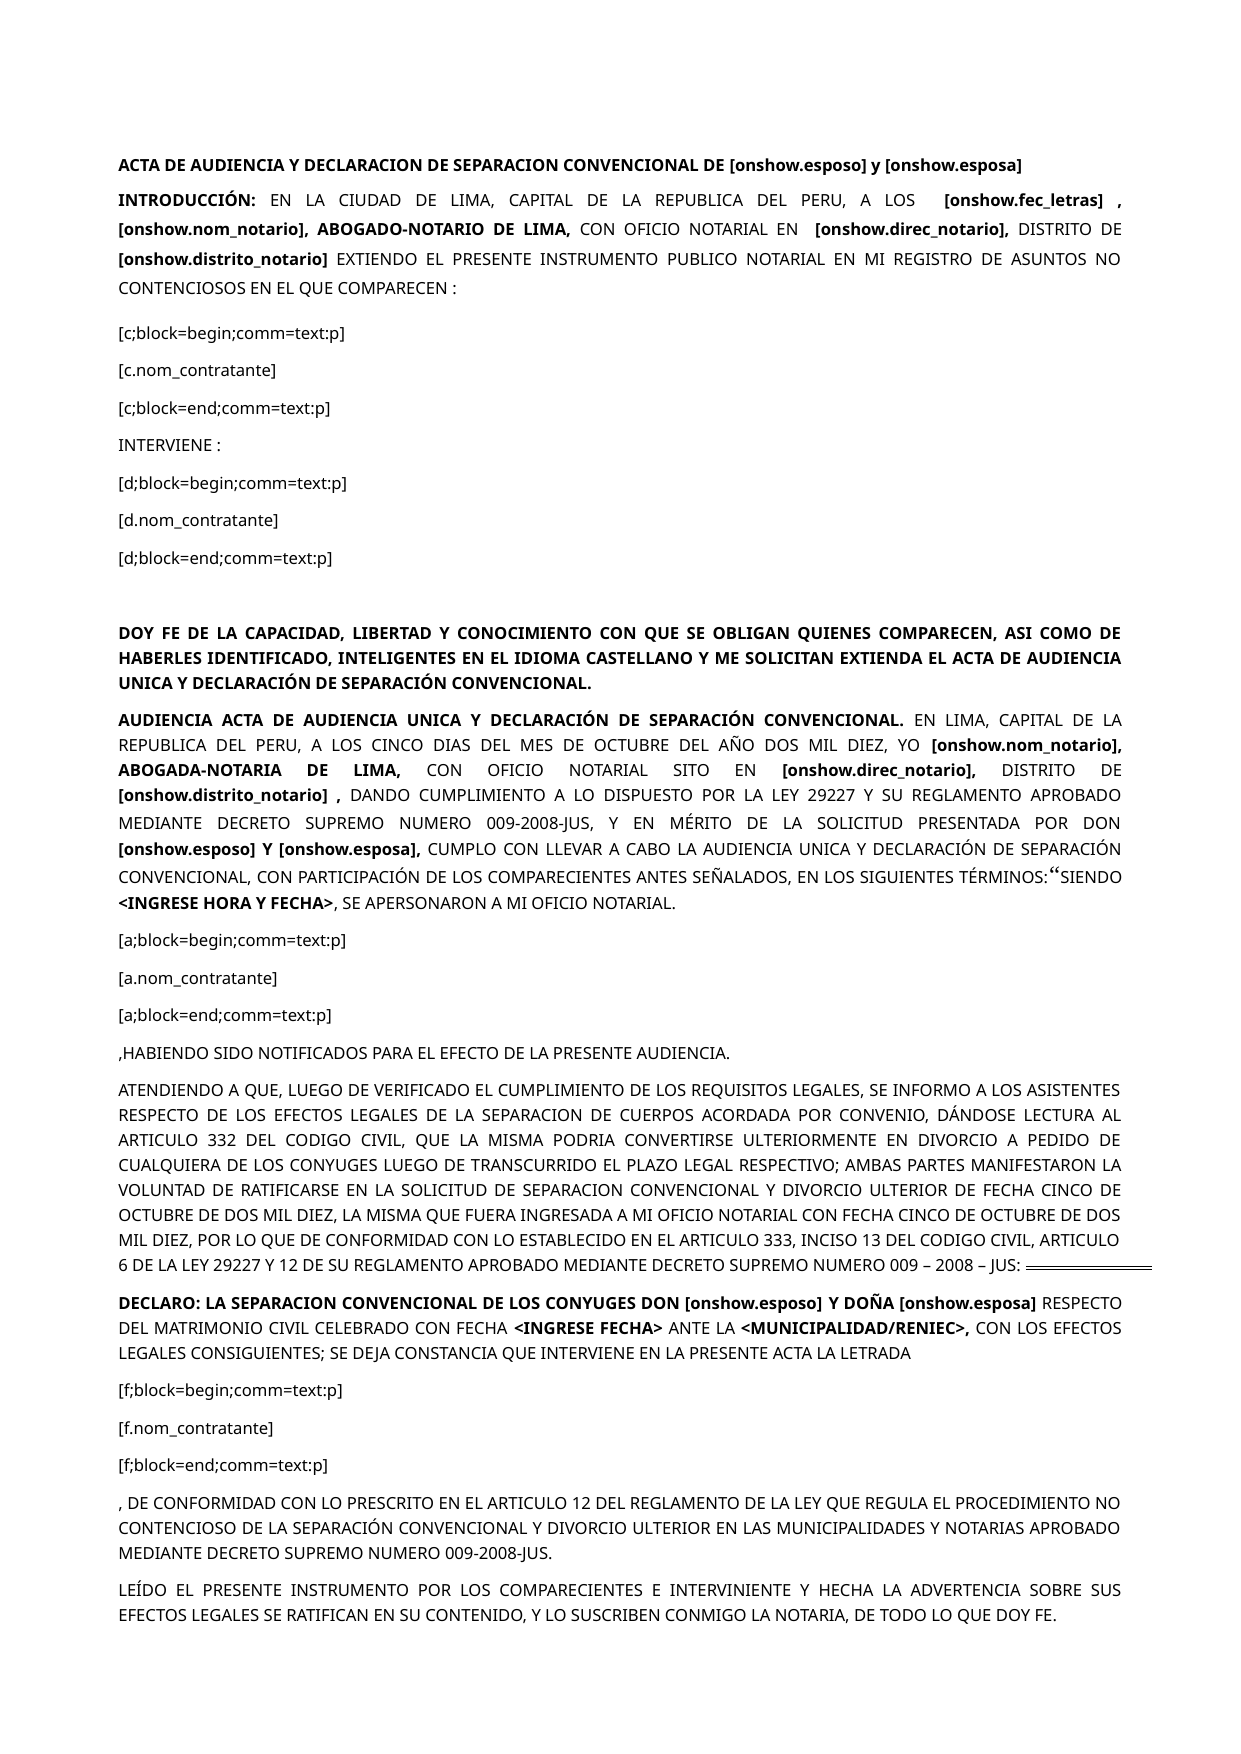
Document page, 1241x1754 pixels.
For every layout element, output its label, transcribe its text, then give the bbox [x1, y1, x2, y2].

text DECLARO: LA SEPARACION CONVENCIONAL DE LOS CONYUGES DON [onshow.esposo] Y DOÑA [onshow.esposa] RESPECTO DEL MATRIMONIO CIVIL CELEBRADO CON FECHA <INGRESE FECHA> ANTE LA <MUNICIPALIDAD/RENIEC>, CON LOS EFECTOS LEGALES CONSIGUIENTES; SE DEJA CONSTANCIA QUE INTERVIENE EN LA PRESENTE ACTA LA LETRADA [118, 1289, 1122, 1364]
text [c;block=end;comm=text:p] [118, 394, 1122, 419]
text [f.nom_contratante] [118, 1414, 1122, 1439]
text INTRODUCCIÓN: EN LA CIUDAD DE LIMA, CAPITAL DE LA REPUBLICA DEL PERU, A LOS [onshow.fec_letras] , [onshow.nom_notario], ABOGADO-NOTARIO DE LIMA, CON OFICIO NOTARIAL EN [onshow.direc_notario], DISTRITO DE [onshow.distrito_notario] EXTIENDO EL PRESENTE INSTRUMENTO PUBLICO NOTARIAL EN MI REGISTRO DE ASUNTOS NO CONTENCIOSOS EN EL QUE COMPARECEN : [118, 188, 1122, 300]
text AUDIENCIA ACTA DE AUDIENCIA UNICA Y DECLARACIÓN DE SEPARACIÓN CONVENCIONAL. EN LIMA, CAPITAL DE LA REPUBLICA DEL PERU, A LOS CINCO DIAS DEL MES DE OCTUBRE DEL AÑO DOS MIL DIEZ, YO [onshow.nom_notario], ABOGADA-NOTARIA DE LIMA, CON OFICIO NOTARIAL SITO EN [onshow.direc_notario], DISTRITO DE [onshow.distrito_notario] , DANDO CUMPLIMIENTO A LO DISPUESTO POR LA LEY 29227 Y SU REGLAMENTO APROBADO MEDIANTE DECRETO SUPREMO NUMERO 009-2008-JUS, Y EN MÉRITO DE LA SOLICITUD PRESENTADA POR DON [onshow.esposo] Y [onshow.esposa], CUMPLO CON LLEVAR A CABO LA AUDIENCIA UNICA Y DECLARACIÓN DE SEPARACIÓN CONVENCIONAL, CON PARTICIPACIÓN DE LOS COMPARECIENTES ANTES SEÑALADOS, EN LOS SIGUIENTES TÉRMINOS:“SIENDO <INGRESE HORA Y FECHA>, SE APERSONARON A MI OFICIO NOTARIAL. [118, 706, 1122, 914]
text [c.nom_contratante] [118, 356, 1122, 381]
text DOY FE DE LA CAPACIDAD, LIBERTAD Y CONOCIMIENTO CON QUE SE OBLIGAN QUIENES COMPARECEN, ASI COMO DE HABERLES IDENTIFICADO, INTELIGENTES EN EL IDIOMA CASTELLANO Y ME SOLICITAN EXTIENDA EL ACTA DE AUDIENCIA UNICA Y DECLARACIÓN DE SEPARACIÓN CONVENCIONAL. [118, 619, 1122, 694]
text [a;block=begin;comm=text:p] [118, 926, 1122, 951]
text [f;block=begin;comm=text:p] [118, 1376, 1122, 1401]
text [d.nom_contratante] [118, 506, 1122, 531]
text ACTA DE AUDIENCIA Y DECLARACION DE SEPARACION CONVENCIONAL DE [onshow.esposo] y [onshow.esposa] [118, 153, 1122, 176]
text , DE CONFORMIDAD CON LO PRESCRITO EN EL ARTICULO 12 DEL REGLAMENTO DE LA LEY QUE REGULA EL PROCEDIMIENTO NO CONTENCIOSO DE LA SEPARACIÓN CONVENCIONAL Y DIVORCIO ULTERIOR EN LAS MUNICIPALIDADES Y NOTARIAS APROBADO MEDIANTE DECRETO SUPREMO NUMERO 009-2008-JUS. [118, 1489, 1122, 1564]
text [d;block=begin;comm=text:p] [118, 469, 1122, 494]
text [a;block=end;comm=text:p] [118, 1001, 1122, 1026]
text LEÍDO EL PRESENTE INSTRUMENTO POR LOS COMPARECIENTES E INTERVINIENTE Y HECHA LA ADVERTENCIA SOBRE SUS EFECTOS LEGALES SE RATIFICAN EN SU CONTENIDO, Y LO SUSCRIBEN CONMIGO LA NOTARIA, DE TODO LO QUE DOY FE. [118, 1576, 1122, 1626]
text [f;block=end;comm=text:p] [118, 1451, 1122, 1476]
text [d;block=end;comm=text:p] [118, 544, 1122, 569]
text [c;block=begin;comm=text:p] [118, 319, 1122, 344]
text ATENDIENDO A QUE, LUEGO DE VERIFICADO EL CUMPLIMIENTO DE LOS REQUISITOS LEGALES, SE INFORMO A LOS ASISTENTES RESPECTO DE LOS EFECTOS LEGALES DE LA SEPARACION DE CUERPOS ACORDADA POR CONVENIO, DÁNDOSE LECTURA AL ARTICULO 332 DEL CODIGO CIVIL, QUE LA MISMA PODRIA CONVERTIRSE ULTERIORMENTE EN DIVORCIO A PEDIDO DE CUALQUIERA DE LOS CONYUGES LUEGO DE TRANSCURRIDO EL PLAZO LEGAL RESPECTIVO; AMBAS PARTES MANIFESTARON LA VOLUNTAD DE RATIFICARSE EN LA SOLICITUD DE SEPARACION CONVENCIONAL Y DIVORCIO ULTERIOR DE FECHA CINCO DE OCTUBRE DE DOS MIL DIEZ, LA MISMA QUE FUERA INGRESADA A MI OFICIO NOTARIAL CON FECHA CINCO DE OCTUBRE DE DOS MIL DIEZ, POR LO QUE DE CONFORMIDAD CON LO ESTABLECIDO EN EL ARTICULO 333, INCISO 13 DEL CODIGO CIVIL, ARTICULO 6 DE LA LEY 29227 Y 12 DE SU REGLAMENTO APROBADO MEDIANTE DECRETO SUPREMO NUMERO 009 – 2008 – JUS: [118, 1076, 1122, 1276]
text [a.nom_contratante] [118, 964, 1122, 989]
text INTERVIENE : [118, 431, 1122, 456]
text ,HABIENDO SIDO NOTIFICADOS PARA EL EFECTO DE LA PRESENTE AUDIENCIA. [118, 1039, 1122, 1064]
